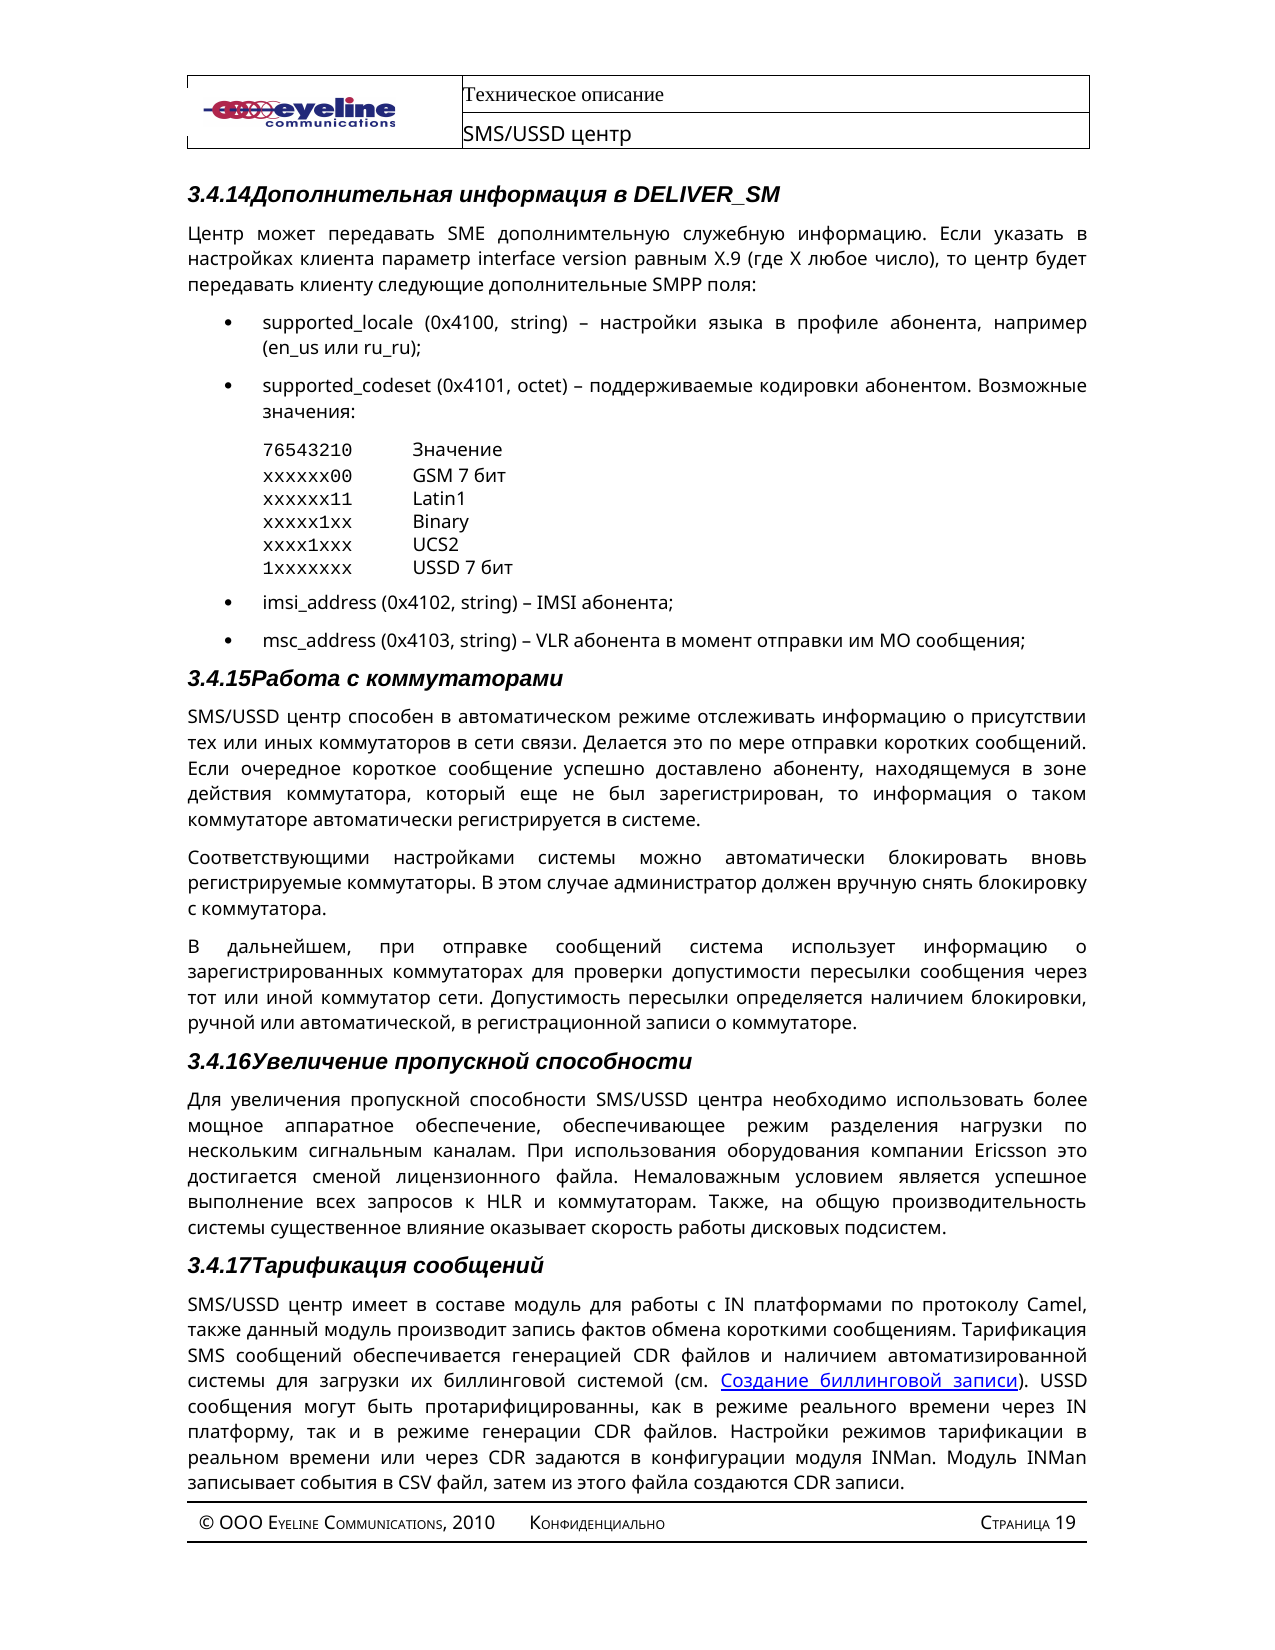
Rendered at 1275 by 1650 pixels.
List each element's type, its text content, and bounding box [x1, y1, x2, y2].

subtitle Дополнительная информация в DELIVER_SM [187, 181, 1088, 207]
text xxxxx1xx Binary [464, 520, 1088, 531]
text SMS/USSD центр способен в автоматическом режиме отслеживать информацию о присутствии тех или иных коммутаторов в сети связи. Делается это по мере отправки коротких сообщений. Если очередное короткое сообщение успешно доставлено абоненту, находящемуся в зоне действия коммутатора, который еще не был зарегистрирован, то информация о таком коммутаторе автоматически регистрируется в системе. [187, 704, 1088, 831]
text Центр может передавать SME дополнимтельную служебную информацию. Если указать в настройках клиента параметр interface version равным X.9 (где X любое число), то центр будет передавать клиенту следующие дополнительные SMPP поля: [187, 220, 1088, 297]
text SMS/USSD центр имеет в составе модуль для работы с IN платформами по протоколу Camel, также данный модуль производит запись фактов обмена короткими сообщениям. Тарификация SMS сообщений обеспечивается генерацией CDR файлов и наличием автоматизированной системы для загрузки их биллинговой системой (см. Создание биллинговой записи). USSD сообщения могут быть протарифицированны, как в режиме реального времени через IN платформу, так и в режиме генерации CDR файлов. Настройки режимов тарификации в реальном времени или через CDR задаются в конфигурации модуля INMan. Модуль INMan записывает события в CSV файл, затем из этого файла создаются CDR записи. [187, 1291, 1088, 1495]
text xxxxx1xx Binary [262, 520, 463, 531]
text 76543210 Значение [262, 436, 1088, 462]
subtitle Работа с коммутаторами [187, 665, 1088, 691]
subtitle Тарификация сообщений [187, 1252, 1088, 1278]
list imsi_address (0x4102, string) – IMSI абонента; [225, 589, 1088, 614]
subtitle Увеличение пропускной способности [187, 1048, 1088, 1074]
text В дальнейшем, при отправке сообщений система использует информацию о зарегистрированных коммутаторах для проверки допустимости пересылки сообщения через тот или иной коммутатор сети. Допустимость пересылки определяется наличием блокировки, ручной или автоматической, в регистрационной записи о коммутаторе. [187, 933, 1088, 1035]
text 1xxxxxxx USSD 7 бит [262, 566, 1088, 576]
text Соответствующими настройками системы можно автоматически блокировать вновь регистрируемые коммутаторы. В этом случае администратор должен вручную снять блокировку с коммутатора. [187, 844, 1088, 921]
picture [203, 97, 396, 127]
text xxxx1xxx UCS2 [262, 543, 1088, 553]
list supported_codeset (0x4101, octet) – поддерживаемые кодировки абонентом. Возможные значения: [225, 373, 1088, 424]
text xxxxxx00 GSM 7 бит [262, 474, 1088, 485]
list supported_locale (0x4100, string) – настройки языка в профиле абонента, например (en_us или ru_ru); [225, 309, 1088, 360]
text Для увеличения пропускной способности SMS/USSD центра необходимо использовать более мощное аппаратное обеспечение, обеспечивающее режим разделения нагрузки по нескольким сигнальным каналам. При использования оборудования компании Ericsson это достигается сменой лицензионного файла. Немаловажным условием является успешное выполнение всех запросов к HLR и коммутаторам. Также, на общую производительность системы существенное влияние оказывает скорость работы дисковых подсистем. [187, 1086, 1088, 1239]
list msc_address (0x4103, string) – VLR абонента в момент отправки им MO сообщения; [225, 627, 1088, 652]
text xxxxxx11 Latin1 [262, 497, 1088, 508]
